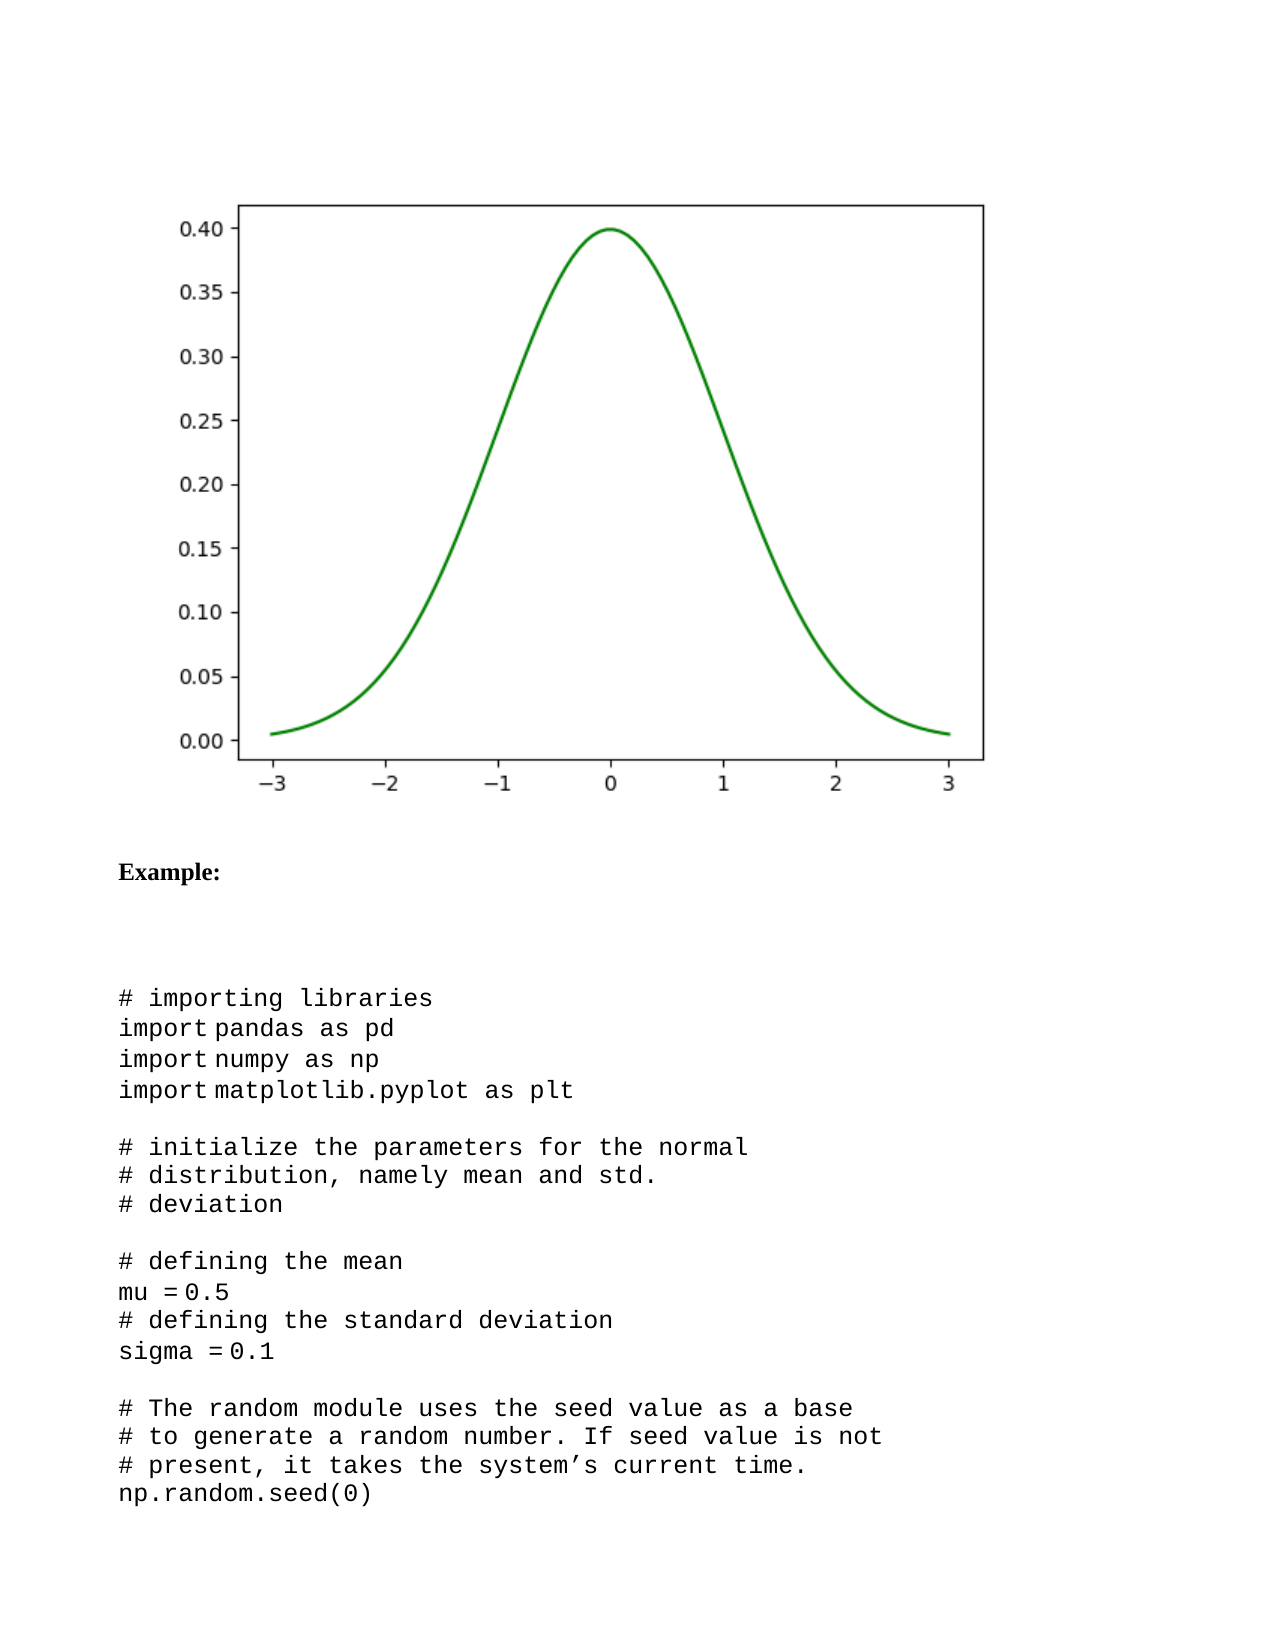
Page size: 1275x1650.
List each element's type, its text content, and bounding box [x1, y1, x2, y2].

text Example: [118, 857, 1157, 919]
picture [118, 118, 1079, 839]
table_header # importing libraries import pandas as pd import numpy as np import matplotlib.pyplot as plt # initialize the parameters for the normal # distribution, namely mean and std. # deviation # defining the mean mu = 0.5 # defining the standard deviation sigma = 0.1 # The random module uses the seed value as a base # to generate a random number. If seed value is not # present, it takes the system’s current time. np.random.seed(0) [118, 985, 903, 1509]
